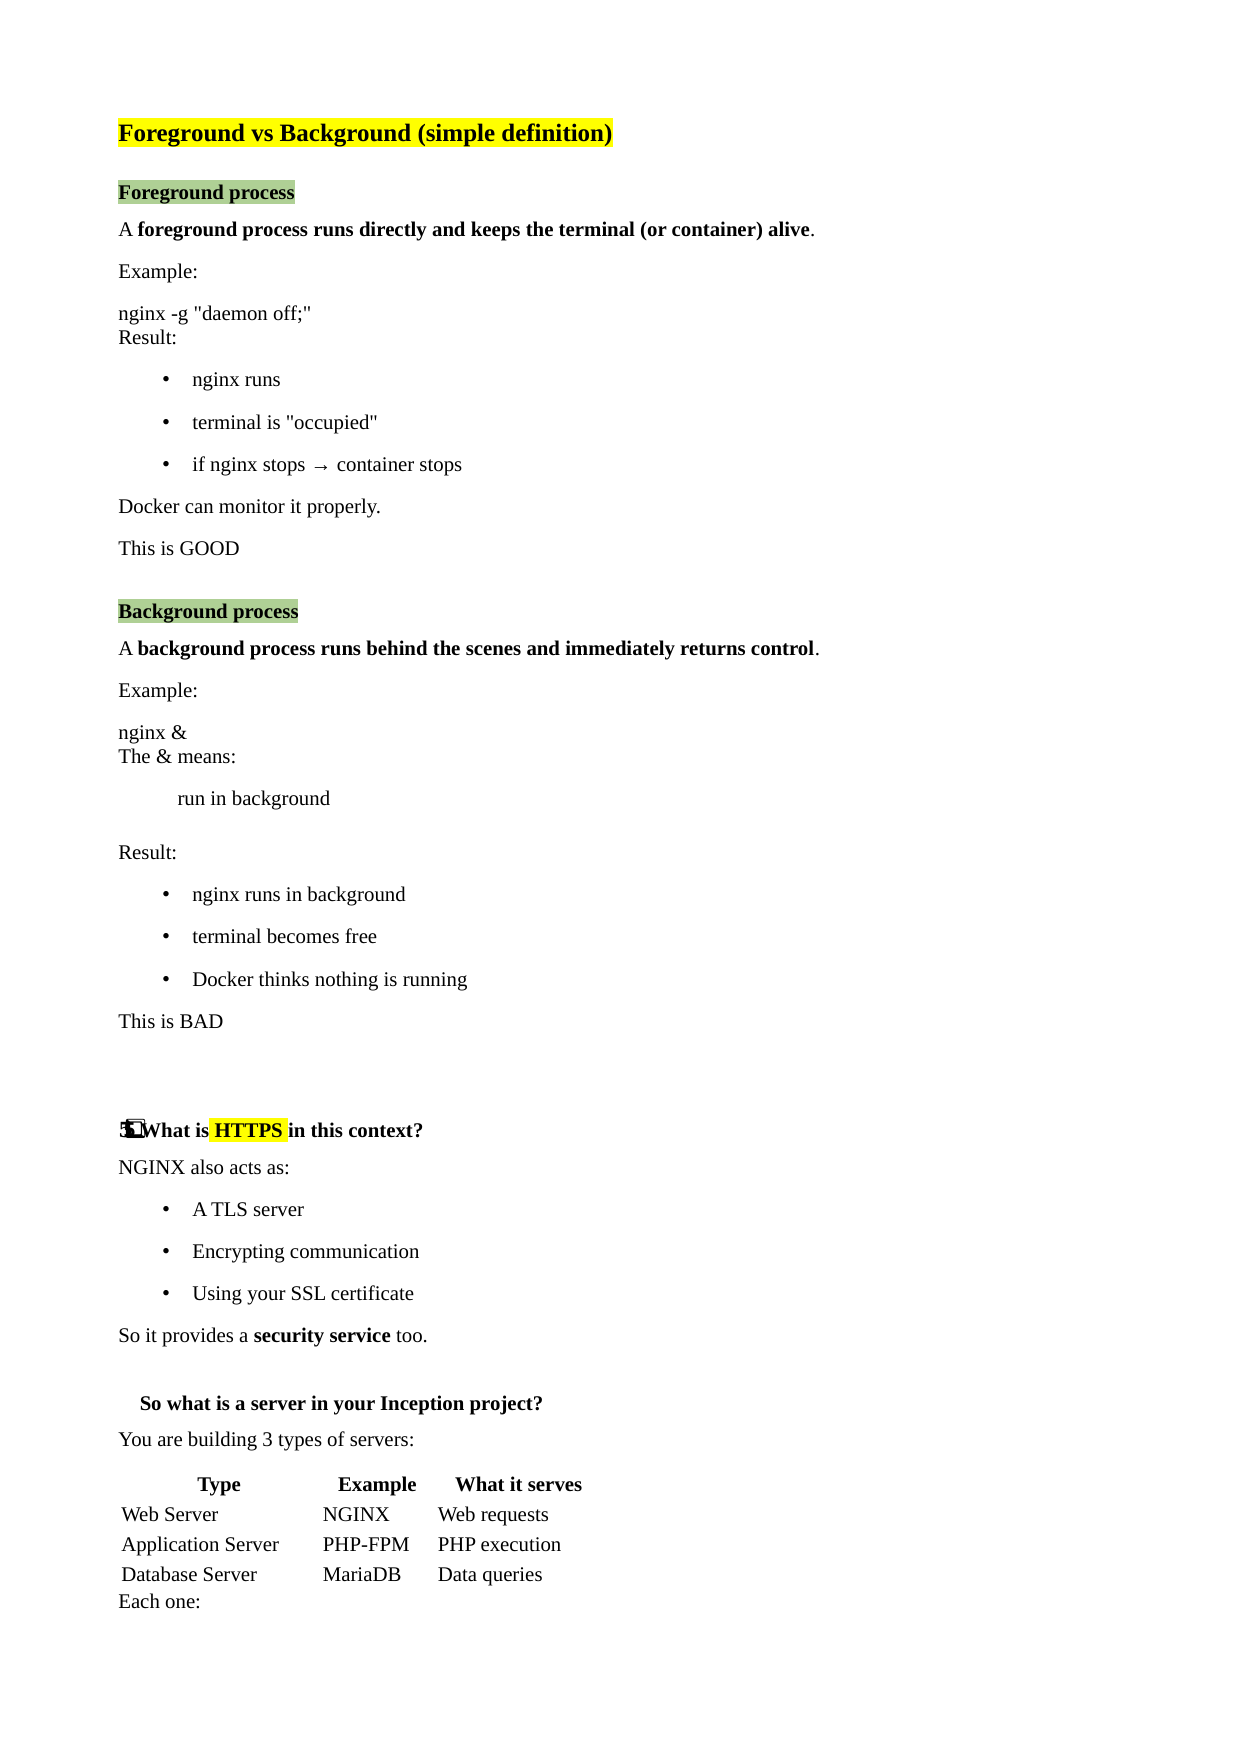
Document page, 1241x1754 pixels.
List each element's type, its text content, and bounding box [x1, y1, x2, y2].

text So it provides a security service too. [118, 1323, 1122, 1347]
text Result: [118, 325, 1122, 349]
subtitle Foreground process [118, 180, 1122, 204]
subtitle 🧠 So what is a server in your Inception project? [118, 1391, 1122, 1414]
table_cell MariaDB [320, 1559, 435, 1589]
text Example: [118, 678, 1122, 702]
list Docker thinks nothing is running [162, 966, 1122, 991]
table_cell Application Server [118, 1529, 320, 1559]
list terminal becomes free [162, 924, 1122, 948]
table_cell Web Server [118, 1499, 320, 1529]
text Docker can monitor it properly. [118, 494, 1122, 518]
list nginx runs in background [162, 882, 1122, 906]
text You are building 3 types of servers: [118, 1427, 1122, 1451]
text NGINX also acts as: [118, 1154, 1122, 1179]
list Encrypting communication [162, 1239, 1122, 1263]
list nginx runs [162, 367, 1122, 391]
text run in background [177, 786, 1063, 810]
text nginx & [118, 720, 1122, 744]
list Using your SSL certificate [162, 1281, 1122, 1305]
table_cell NGINX [320, 1499, 435, 1529]
table_header Type [118, 1469, 320, 1499]
subtitle Foreground vs Background (simple definition) [118, 118, 1122, 147]
subtitle 🔐 5️⃣ What is HTTPS in this context? [118, 1118, 1122, 1142]
list A TLS server [162, 1197, 1122, 1221]
table_header What it serves [435, 1469, 602, 1499]
text Example: [118, 259, 1122, 283]
text Result: [118, 840, 1122, 864]
list terminal is "occupied" [162, 409, 1122, 434]
subtitle Background process [118, 599, 1122, 623]
text Each one: [118, 1589, 1122, 1613]
table_cell Web requests [435, 1499, 602, 1529]
list if nginx stops → container stops [162, 452, 1122, 476]
table_cell Data queries [435, 1559, 602, 1589]
table_cell PHP execution [435, 1529, 602, 1559]
table_cell Database Server [118, 1559, 320, 1589]
text nginx -g "daemon off;" [118, 301, 1122, 325]
text The & means: [118, 744, 1122, 768]
text This is GOOD ✅ [118, 536, 1122, 560]
table_cell PHP-FPM [320, 1529, 435, 1559]
text A background process runs behind the scenes and immediately returns control. [118, 636, 1122, 660]
table_header Example [320, 1469, 435, 1499]
text A foreground process runs directly and keeps the terminal (or container) alive. [118, 217, 1122, 241]
text This is BAD ❌ [118, 1009, 1122, 1033]
